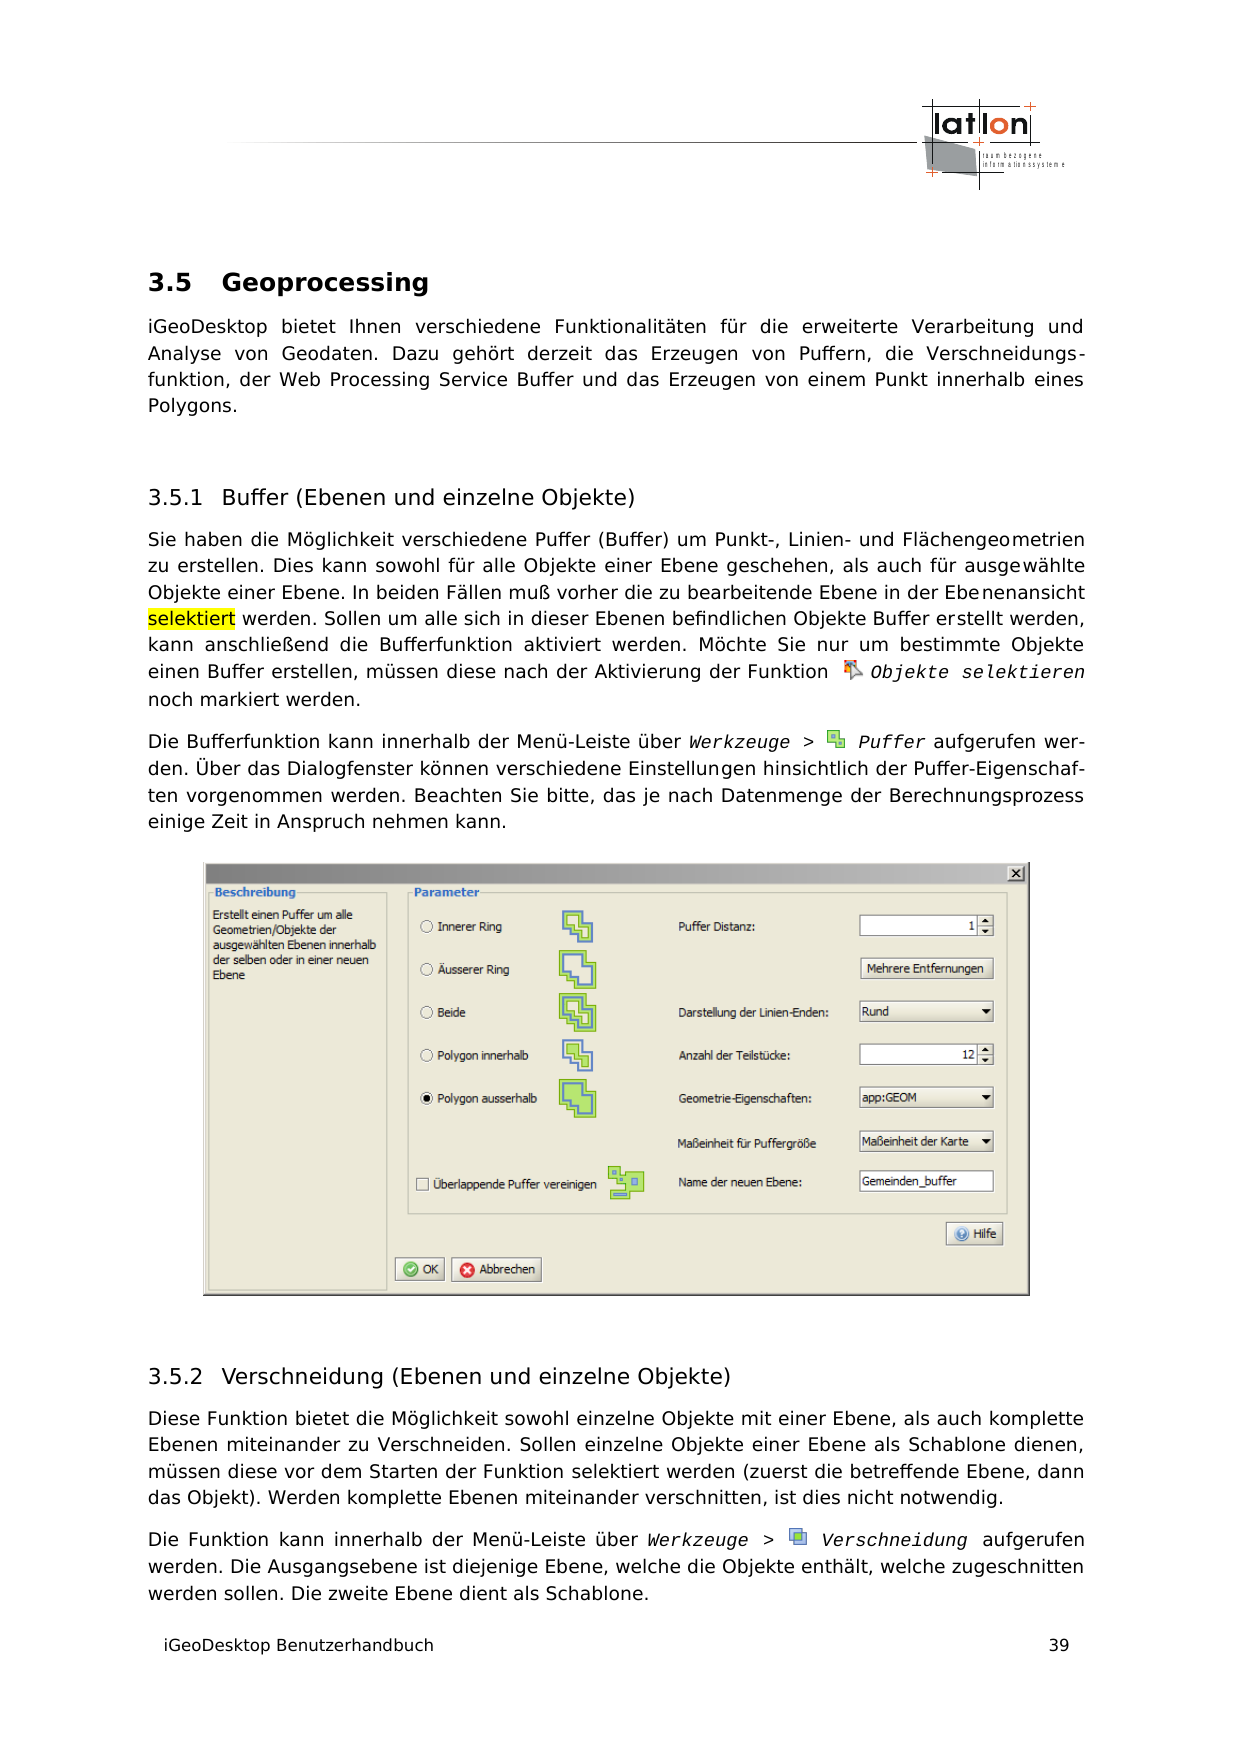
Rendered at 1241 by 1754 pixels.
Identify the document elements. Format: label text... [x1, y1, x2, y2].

text Die Funktion kann innerhalb der Menü-Leiste über Werkzeuge > Verschneidung aufgerufen wer­den. Die Ausgangsebene ist diejenige Ebene, welche die Objekte enthält, welche zugeschnitten werden sollen. Die zweite Ebene dient als Schablone. [148, 1527, 1085, 1604]
picture [844, 660, 864, 680]
text Diese Funktion bietet die Möglichkeit sowohl einzelne Objekte mit einer Ebene, als auch komplette Ebenen miteinander zu Verschneiden. Sollen einzelne Objekte einer Ebene als Schablone dienen, müssen diese vor dem Starten der Funktion selektiert werden (zuerst die betreffende Ebene, dann das Objekt). Werden komplette Ebenen miteinander verschnitten, ist dies nicht notwendig. [148, 1408, 1085, 1509]
subtitle 3.5.1 Buffer (Ebenen und einzelne Objekte) [148, 485, 1085, 511]
text iGeoDesktop bietet Ihnen verschiedene Funktionalitäten für die erweiterte Verarbeitung und Analyse von Geodaten. Dazu gehört derzeit das Erzeugen von Puffern, die Verschneidungs­funktion, der Web Processing Service Buffer und das Erzeugen von einem Punkt innerhalb eines Polygons. [148, 316, 1085, 443]
subtitle 3.5.2 Verschneidung (Ebenen und einzelne Objekte) [148, 1364, 1085, 1389]
picture [788, 1527, 808, 1546]
text Die Bufferfunktion kann innerhalb der Menü-Leiste über Werkzeuge > Puffer aufgerufen wer­den. Über das Dialogfenster können verschiedene Einstellun­gen hinsichtlich der Puffer-Eigenschaf­ten vorgenommen werden. Beachten Sie bitte, das je nach Datenmenge der Berechnungsprozess einige Zeit in An­spruch nehmen kann. [148, 729, 1085, 833]
picture [203, 862, 1030, 1296]
subtitle 3.5 Geoprocessing [148, 268, 1085, 298]
text Sie haben die Möglichkeit verschiedene Puffer (Buffer) um Punkt-, Linien- und Flächengeo­metrien zu er­stellen. Dies kann sowohl für alle Objekte einer Ebene geschehen, als auch für ausge­wählte Objek­te einer Ebene. In beiden Fällen muß vorher die zu bearbeitende Ebene in der Ebe­nenansicht se­lektiert werden. Sollen um alle sich in dieser Ebenen befindlichen Objekte Buffer er­stellt werden, kann anschließend die Bufferfunktion aktiviert werden. Möchte Sie nur um bestimmte Objekte einen Buffer erstellen, müssen diese nach der Aktivierung der Funktion Ob­jekte selektieren noch markiert werden. [148, 529, 1085, 711]
picture [826, 729, 846, 749]
